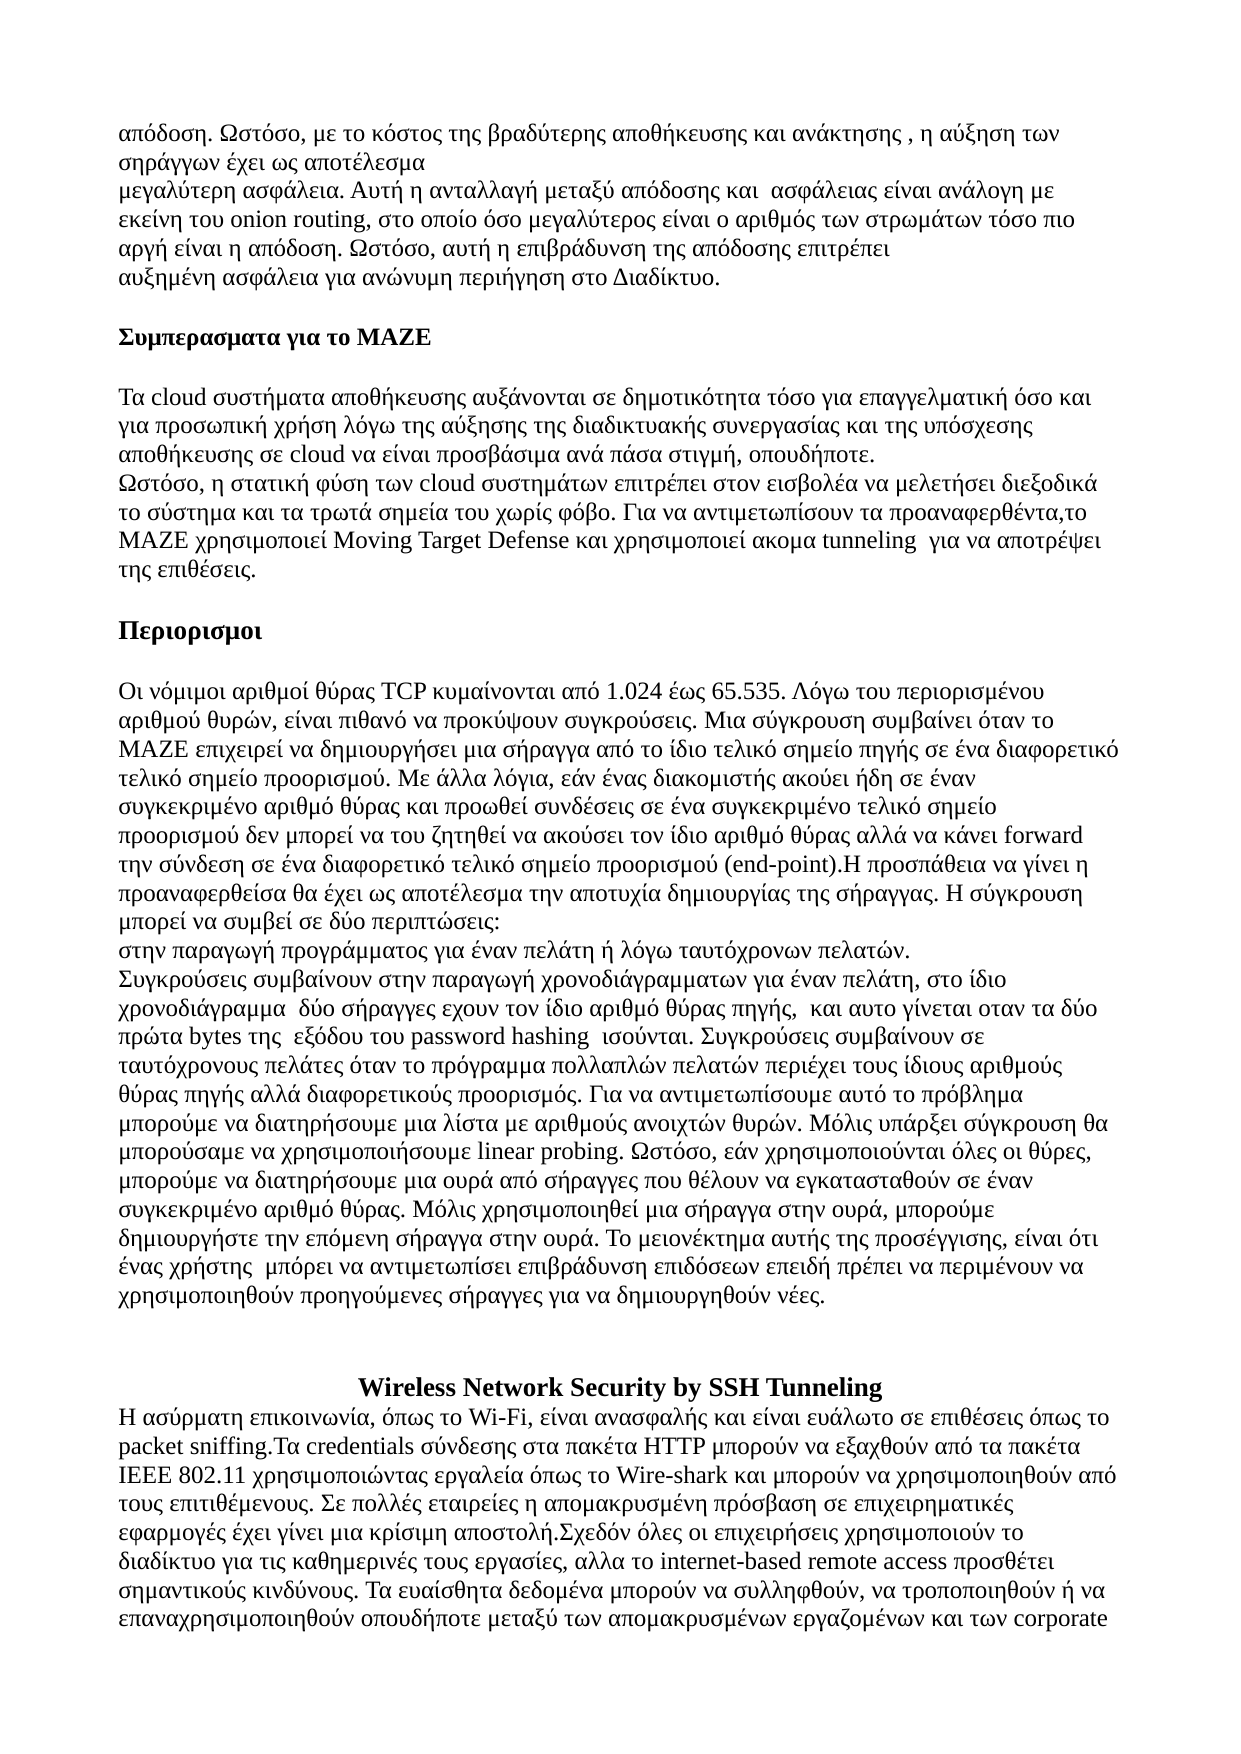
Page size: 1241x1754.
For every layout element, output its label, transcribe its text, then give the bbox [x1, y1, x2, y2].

text Η ασύρματη επικοινωνία, όπως το Wi-Fi, είναι ανασφαλής και είναι ευάλωτo σε επιθέσεις όπως το packet sniffing.Τα credentials σύνδεσης στα πακέτα HTTP μπορούν να εξαχθούν από τα πακέτα IEEE 802.11 χρησιμοποιώντας εργαλεία όπως το Wire-shark και μπορούν να χρησιμοποιηθούν από τους επιτιθέμενους. Σε πολλές εταιρείες η απομακρυσμένη πρόσβαση σε επιχειρηματικές εφαρμογές έχει γίνει μια κρίσιμη αποστολή.Σχεδόν όλες οι επιχειρήσεις χρησιμοποιούν το διαδίκτυο για τις καθημερινές τους εργασίες, αλλα το internet-based remote access προσθέτει σημαντικούς κινδύνους. Τα ευαίσθητα δεδομένα μπορούν να συλληφθούν, να τροποποιηθούν ή να επαναχρησιμοποιηθούν οπουδήποτε μεταξύ των απομακρυσμένων εργαζομένων και των corporate [118, 1402, 1122, 1632]
text απόδοση. Ωστόσο, με το κόστος της βραδύτερης αποθήκευσης και ανάκτησης , η αύξηση των σηράγγων έχει ως αποτέλεσμα [118, 118, 1122, 176]
text Ωστόσο, η στατική φύση των cloud συστημάτων επιτρέπει στον εισβολέα να μελετήσει διεξοδικά το σύστημα και τα τρωτά σημεία του χωρίς φόβο. Για να αντιμετωπίσουν τα προαναφερθέντα,το MAZE χρησιμοποιεί Moving Target Defense και χρησιμοποιεί ακομα tunneling για να αποτρέψει της επιθέσεις. [118, 468, 1122, 583]
text μεγαλύτερη ασφάλεια. Αυτή η ανταλλαγή μεταξύ απόδοσης και ασφάλειας είναι ανάλογη με εκείνη του οnion routing, στο οποίο όσο μεγαλύτερος είναι ο αριθμός των στρωμάτων τόσο πιο αργή είναι η απόδοση. Ωστόσο, αυτή η επιβράδυνση της απόδοσης επιτρέπει [118, 176, 1122, 262]
text στην παραγωγή προγράμματος για έναν πελάτη ή λόγω ταυτόχρονων πελατών. [118, 935, 1122, 964]
text αυξημένη ασφάλεια για ανώνυμη περιήγηση στο Διαδίκτυο. [118, 262, 1122, 291]
text Περιορισμοι [118, 614, 1122, 645]
text Συγκρούσεις συμβαίνουν στην παραγωγή χρονοδιάγραμματων για έναν πελάτη, στο ίδιο χρονοδιάγραμμα δύο σήραγγες εχουν τον ίδιο αριθμό θύρας πηγής, και αυτο γίνεται οταν τα δύο πρώτα bytes της εξόδου του password hashing ισούνται. Συγκρούσεις συμβαίνουν σε ταυτόχρονους πελάτες όταν το πρόγραμμα πολλαπλών πελατών περιέχει τους ίδιους αριθμούς θύρας πηγής αλλά διαφορετικούς προορισμός. Για να αντιμετωπίσουμε αυτό το πρόβλημα μπορούμε να διατηρήσουμε μια λίστα με αριθμούς ανοιχτών θυρών. Μόλις υπάρξει σύγκρουση θα μπορούσαμε να χρησιμοποιήσουμε linear probing. Ωστόσο, εάν χρησιμοποιούνται όλες οι θύρες, μπορούμε να διατηρήσουμε μια ουρά από σήραγγες που θέλουν να εγκατασταθούν σε έναν συγκεκριμένο αριθμό θύρας. Μόλις χρησιμοποιηθεί μια σήραγγα στην ουρά, μπορούμε δημιουργήστε την επόμενη σήραγγα στην ουρά. Το μειονέκτημα αυτής της προσέγγισης, είναι ότι ένας χρήστης μπόρει να αντιμετωπίσει επιβράδυνση επιδόσεων επειδή πρέπει να περιμένουν να χρησιμοποιηθούν προηγούμενες σήραγγες για να δημιουργηθούν νέες. [118, 964, 1122, 1309]
text Οι νόμιμοι αριθμοί θύρας TCP κυμαίνονται από 1.024 έως 65.535. Λόγω του περιορισμένου αριθμού θυρών, είναι πιθανό να προκύψουν συγκρούσεις. Μια σύγκρουση συμβαίνει όταν το MAZE επιχειρεί να δημιουργήσει μια σήραγγα από το ίδιο τελικό σημείο πηγής σε ένα διαφορετικό τελικό σημείο προορισμού. Με άλλα λόγια, εάν ένας διακομιστής ακούει ήδη σε έναν συγκεκριμένο αριθμό θύρας και προωθεί συνδέσεις σε ένα συγκεκριμένο τελικό σημείο προορισμού δεν μπορεί να του ζητηθεί να ακούσει τον ίδιο αριθμό θύρας αλλά να κάνει forward την σύνδεση σε ένα διαφορετικό τελικό σημείο προορισμού (end-point).Η προσπάθεια να γίνει η προαναφερθείσα θα έχει ως αποτέλεσμα την αποτυχία δημιουργίας της σήραγγας. Η σύγκρουση μπορεί να συμβεί σε δύο περιπτώσεις: [118, 676, 1122, 935]
text Συμπερασματα για το MAZE [118, 322, 1122, 351]
text Wireless Network Security by SSH Tunneling [118, 1371, 1122, 1402]
text Τα cloud συστήματα αποθήκευσης αυξάνονται σε δημοτικότητα τόσο για επαγγελματική όσο και για προσωπική χρήση λόγω της αύξησης της διαδικτυακής συνεργασίας και της υπόσχεσης αποθήκευσης σε cloud να είναι προσβάσιμα ανά πάσα στιγμή, οπουδήποτε. [118, 382, 1122, 468]
